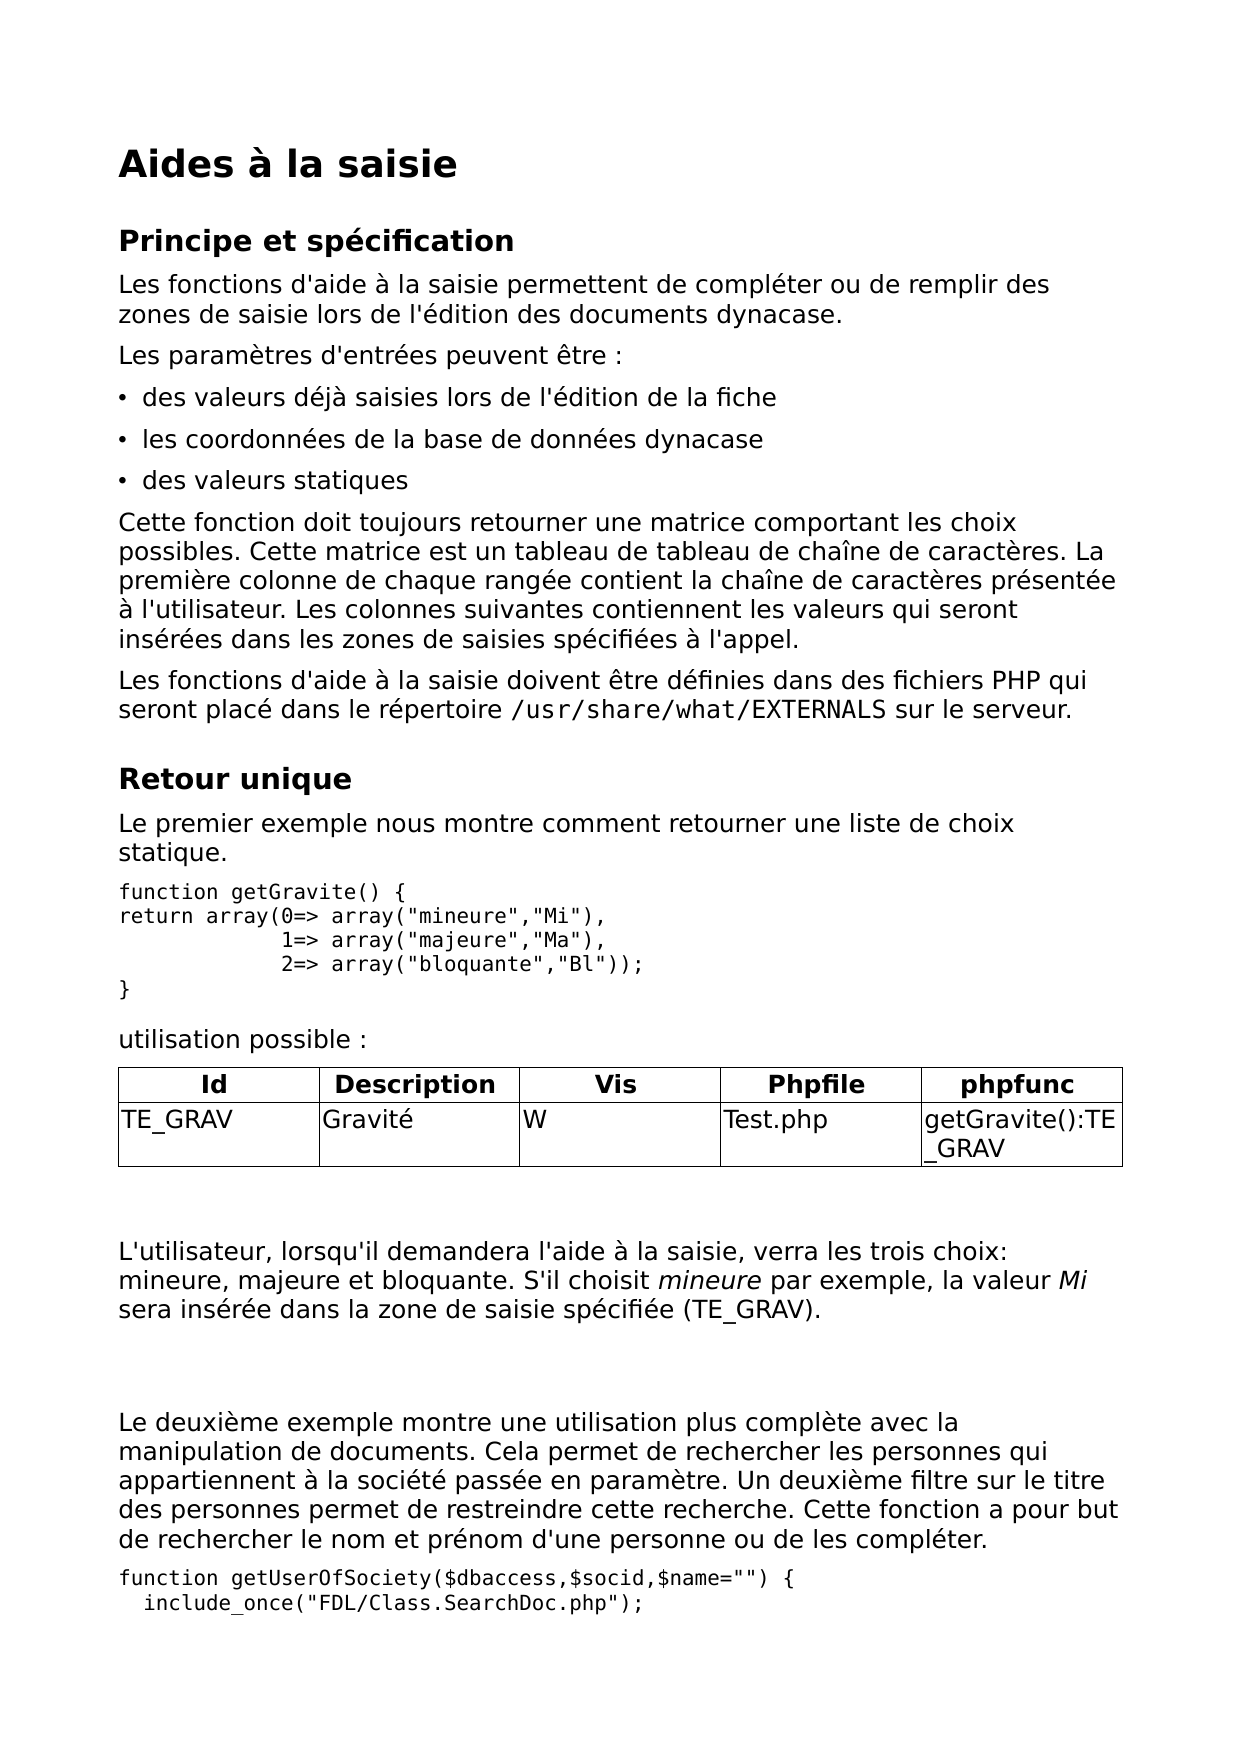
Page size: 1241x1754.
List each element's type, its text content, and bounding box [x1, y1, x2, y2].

subtitle Aides à la saisie [118, 143, 1122, 187]
text function getGravite() { return array(0=> array("mineure","Mi"), 1=> array("majeure","Ma"), 2=> array("bloquante","Bl")); } [118, 880, 1122, 1025]
list les coordonnées de la base de données dynacase [118, 425, 1122, 454]
text Les paramètres d'entrées peuvent être : [118, 342, 1122, 371]
table_header Vis [520, 1068, 720, 1102]
table_cell getGravite():TE_GRAV [922, 1103, 1122, 1166]
table_cell TE_GRAV [119, 1103, 319, 1166]
text Le deuxième exemple montre une utilisation plus complète avec la manipulation de documents. Cela permet de rechercher les personnes qui appartiennent à la société passée en paramètre. Un deuxième filtre sur le titre des personnes permet de restreindre cette recherche. Cette fonction a pour but de rechercher le nom et prénom d'une personne ou de les compléter. [118, 1408, 1122, 1554]
subtitle Principe et spécification [118, 224, 1122, 258]
text L'utilisateur, lorsqu'il demandera l'aide à la saisie, verra les trois choix: mineure, majeure et bloquante. S'il choisit mineure par exemple, la valeur Mi sera insérée dans la zone de saisie spécifiée (TE_GRAV). [118, 1237, 1122, 1325]
list des valeurs déjà saisies lors de l'édition de la fiche [118, 383, 1122, 412]
list des valeurs statiques [118, 467, 1122, 496]
text Les fonctions d'aide à la saisie permettent de compléter ou de remplir des zones de saisie lors de l'édition des documents dynacase. [118, 271, 1122, 329]
table_header Phpfile [721, 1068, 921, 1102]
text Les fonctions d'aide à la saisie doivent être définies dans des fichiers PHP qui seront placé dans le répertoire /usr/share/what/EXTERNALS sur le serveur. [118, 667, 1122, 725]
table_cell W [520, 1103, 720, 1166]
table_header Id [119, 1068, 319, 1102]
text function getUserOfSociety($dbaccess,$socid,$name="") { include_once("FDL/Class.SearchDoc.php"); [118, 1566, 1122, 1615]
table_header Description [320, 1068, 519, 1102]
table_header phpfunc [922, 1068, 1122, 1102]
table_cell Test.php [721, 1103, 921, 1166]
table_cell Gravité [320, 1103, 519, 1166]
text Cette fonction doit toujours retourner une matrice comportant les choix possibles. Cette matrice est un tableau de tableau de chaîne de caractères. La première colonne de chaque rangée contient la chaîne de caractères présentée à l'utilisateur. Les colonnes suivantes contiennent les valeurs qui seront insérées dans les zones de saisies spécifiées à l'appel. [118, 508, 1122, 654]
text Le premier exemple nous montre comment retourner une liste de choix statique. [118, 809, 1122, 867]
subtitle Retour unique [118, 762, 1122, 796]
text utilisation possible : [118, 1025, 1122, 1054]
